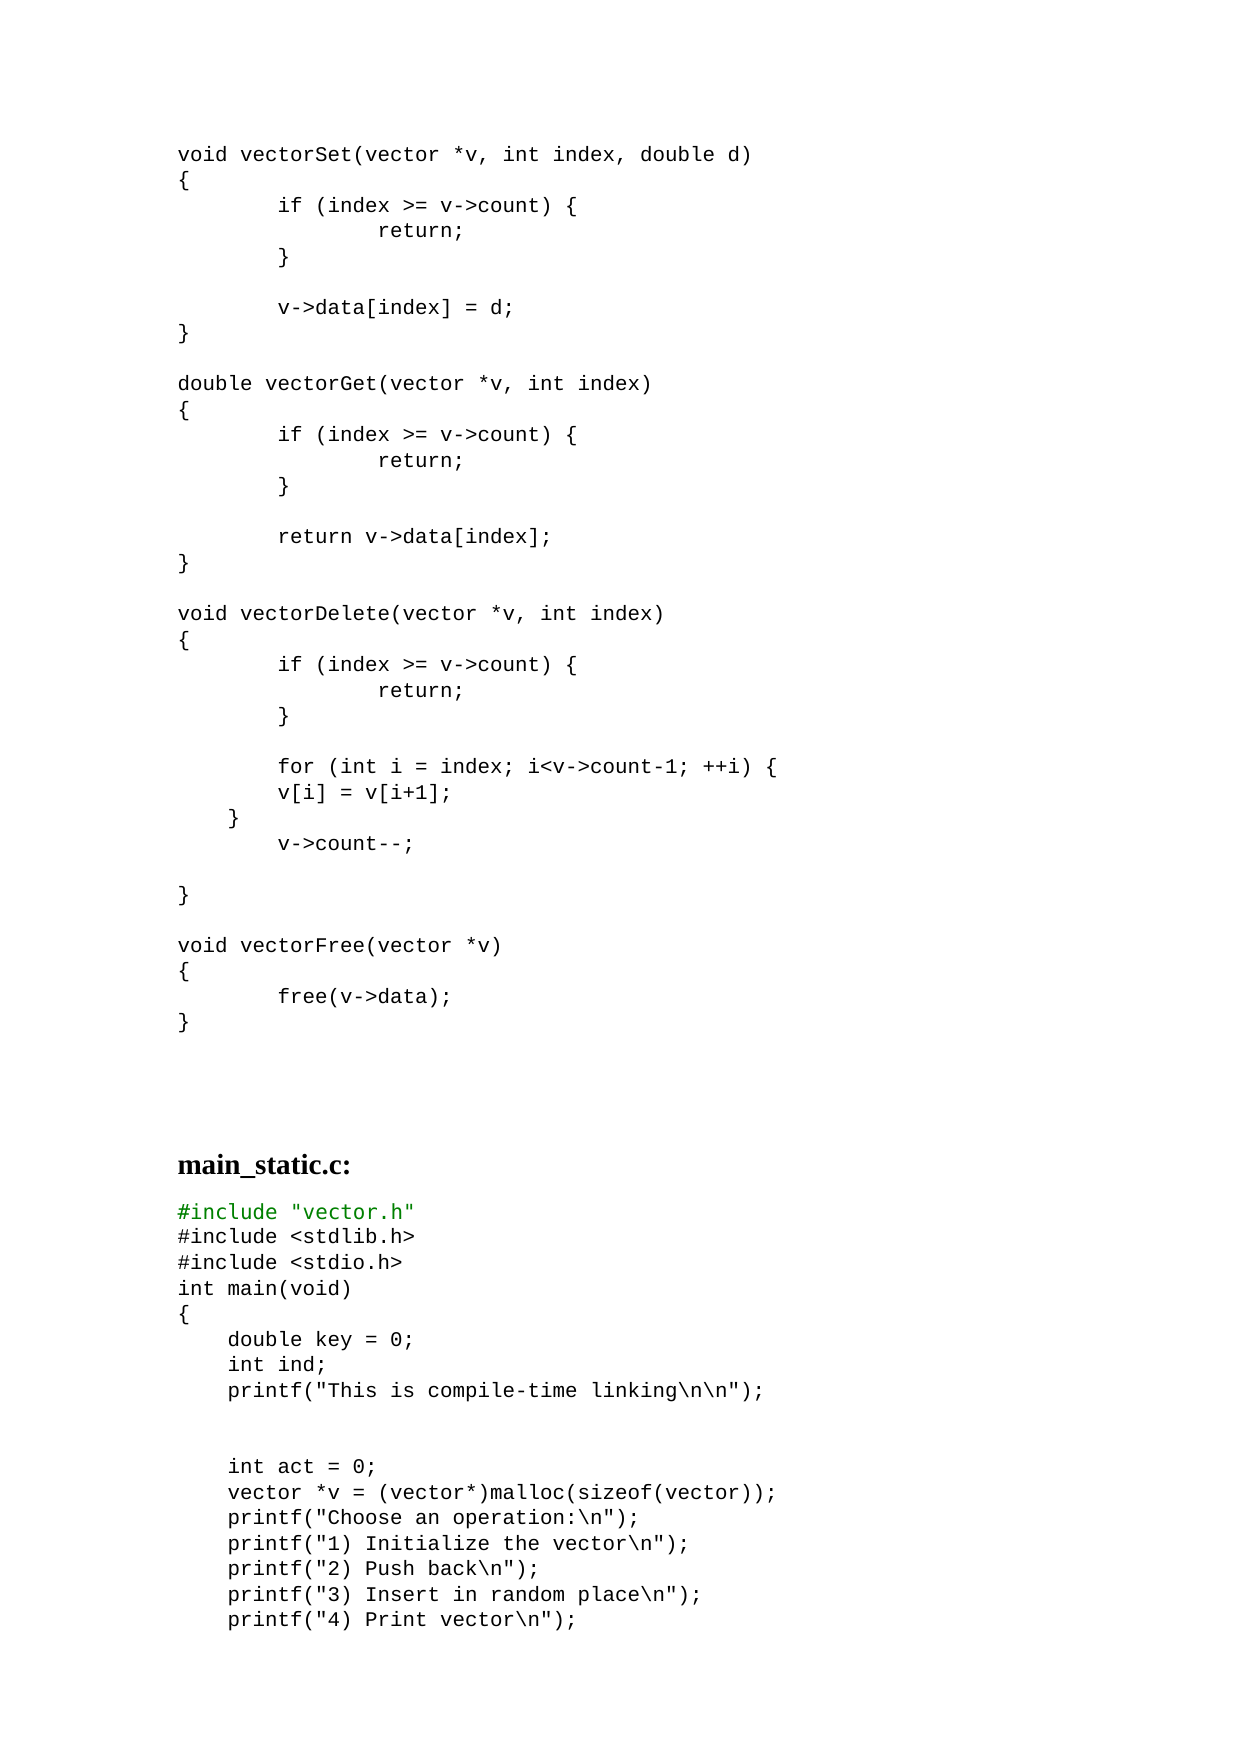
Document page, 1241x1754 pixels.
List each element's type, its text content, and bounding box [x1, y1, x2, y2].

text return; [177, 679, 1152, 703]
text v->data[index] = d; [177, 297, 1152, 320]
text vector *v = (vector*)malloc(sizeof(vector)); [177, 1482, 1152, 1505]
text main_static.c: [177, 1147, 1152, 1181]
text int act = 0; [177, 1456, 1152, 1480]
text } [177, 475, 1152, 499]
text return v->data[index]; [177, 526, 1152, 550]
text { [177, 1303, 1152, 1327]
text printf("Choose an operation:\n"); [177, 1507, 1152, 1531]
text v[i] = v[i+1]; [177, 782, 1152, 805]
text { [177, 960, 1152, 984]
text int ind; [177, 1354, 1152, 1378]
text return; [177, 220, 1152, 244]
text } [177, 1011, 1152, 1035]
text } [177, 884, 1152, 907]
text { [177, 169, 1152, 193]
text for (int i = index; i<v->count-1; ++i) { [177, 756, 1152, 780]
text printf("4) Print vector\n"); [177, 1609, 1152, 1633]
text return; [177, 450, 1152, 473]
text printf("1) Initialize the vector\n"); [177, 1533, 1152, 1556]
text void vectorFree(vector *v) [177, 935, 1152, 958]
text if (index >= v->count) { [177, 654, 1152, 678]
text v->count--; [177, 833, 1152, 856]
text double key = 0; [177, 1328, 1152, 1352]
text printf("3) Insert in random place\n"); [177, 1584, 1152, 1607]
text { [177, 628, 1152, 652]
text #include <stdio.h> [177, 1252, 1152, 1276]
text } [177, 322, 1152, 346]
text void vectorDelete(vector *v, int index) [177, 603, 1152, 627]
text printf("2) Push back\n"); [177, 1558, 1152, 1582]
text } [177, 246, 1152, 269]
text } [177, 552, 1152, 576]
text void vectorSet(vector *v, int index, double d) [177, 144, 1152, 167]
text } [177, 807, 1152, 831]
text } [177, 705, 1152, 729]
text #include <stdlib.h> [177, 1226, 1152, 1250]
text { [177, 399, 1152, 422]
text if (index >= v->count) { [177, 424, 1152, 448]
text free(v->data); [177, 986, 1152, 1009]
text #include "vector.h" [177, 1200, 1152, 1224]
text double vectorGet(vector *v, int index) [177, 373, 1152, 397]
text printf("This is compile-time linking\n\n"); [177, 1379, 1152, 1403]
text int main(void) [177, 1277, 1152, 1301]
text if (index >= v->count) { [177, 195, 1152, 218]
